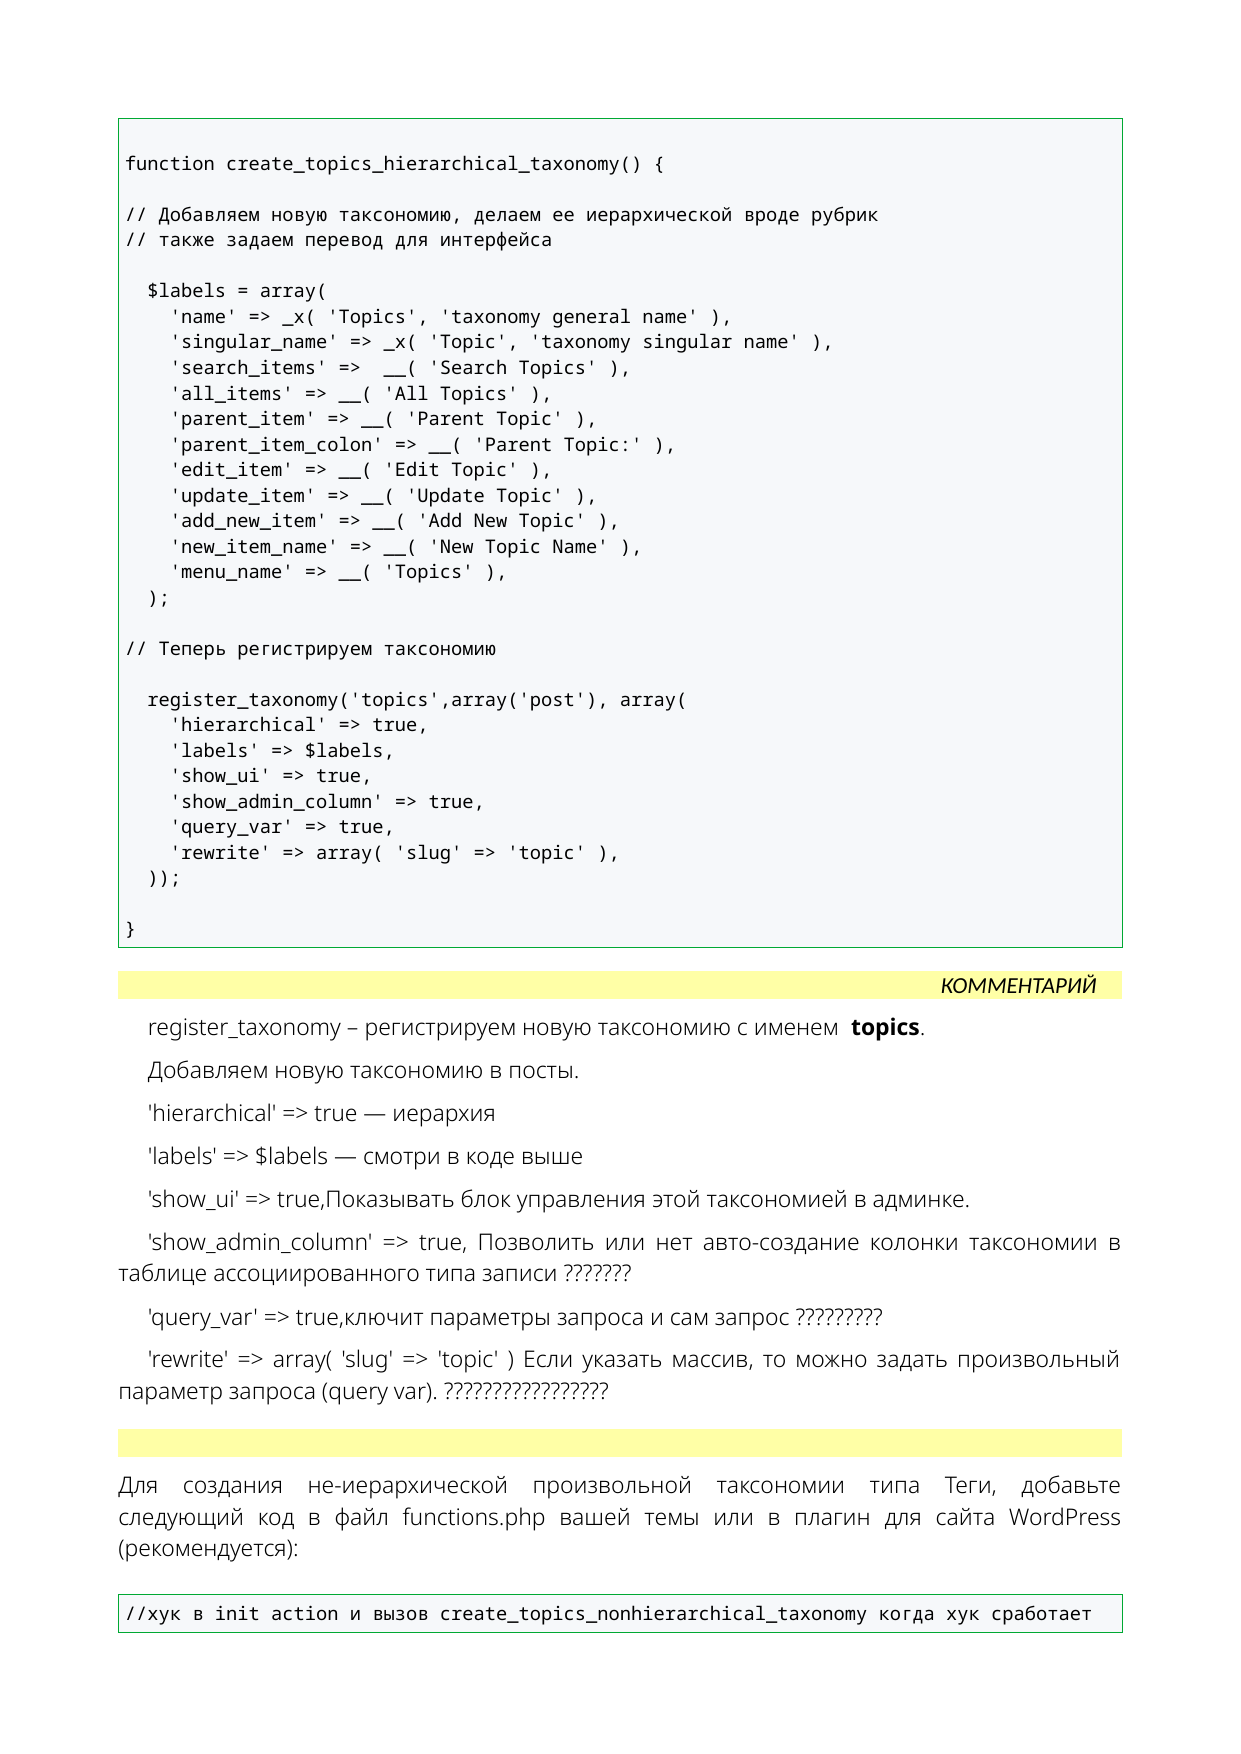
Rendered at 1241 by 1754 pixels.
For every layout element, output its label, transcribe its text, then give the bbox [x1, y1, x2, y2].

text 'hierarchical' => true, [119, 705, 1122, 731]
text // Теперь регистрируем таксономию [119, 628, 1122, 654]
text 'edit_item' => __( 'Edit Topic' ), [119, 450, 1122, 475]
text //хук в init action и вызов create_topics_nonhierarchical_taxonomy когда хук сработает [119, 1595, 1122, 1632]
text 'hierarchical' => true — иерархия [118, 1097, 1122, 1128]
text 'query_var' => true, [119, 807, 1122, 833]
text 'query_var' => true,ключит параметры запроса и сам запрос ????????? [118, 1300, 1122, 1332]
text 'add_new_item' => __( 'Add New Topic' ), [119, 501, 1122, 526]
text // также задаем перевод для интерфейса [119, 220, 1122, 246]
text 'labels' => $labels, [119, 731, 1122, 756]
text )); [119, 858, 1122, 884]
text register_taxonomy – регистрируем новую таксономию с именем topics. [118, 1011, 1122, 1042]
text Добавляем новую таксономию в посты. [118, 1054, 1122, 1085]
text Комментарий [118, 971, 1122, 999]
text 'show_ui' => true, [119, 756, 1122, 782]
text $labels = array( [119, 271, 1122, 297]
text 'singular_name' => _x( 'Topic', 'taxonomy singular name' ), [119, 322, 1122, 348]
text 'new_item_name' => __( 'New Topic Name' ), [119, 526, 1122, 552]
text Для создания не-иерархической произвольной таксономии типа Теги, добавьте следующий код в файл functions.php вашей темы или в плагин для сайта WordPress (рекомендуется): [118, 1469, 1122, 1563]
text register_taxonomy('topics',array('post'), array( [119, 679, 1122, 705]
text ); [119, 577, 1122, 603]
text 'update_item' => __( 'Update Topic' ), [119, 475, 1122, 501]
text 'show_ui' => true,Показывать блок управления этой таксономией в админке. [118, 1183, 1122, 1214]
text 'rewrite' => array( 'slug' => 'topic' ) Если указать массив, то можно задать произвольный параметр запроса (query var). ????????????????? [118, 1343, 1122, 1406]
text } [119, 909, 1122, 947]
text 'menu_name' => __( 'Topics' ), [119, 552, 1122, 577]
text // Добавляем новую таксономию, делаем ее иерархической вроде рубрик [119, 195, 1122, 220]
text 'show_admin_column' => true, [119, 782, 1122, 807]
text 'rewrite' => array( 'slug' => 'topic' ), [119, 833, 1122, 858]
text 'name' => _x( 'Topics', 'taxonomy general name' ), [119, 297, 1122, 322]
text 'search_items' => __( 'Search Topics' ), [119, 348, 1122, 373]
text 'parent_item_colon' => __( 'Parent Topic:' ), [119, 424, 1122, 450]
text 'show_admin_column' => true, Позволить или нет авто-создание колонки таксономии в таблице ассоциированного типа записи ??????? [118, 1226, 1122, 1289]
text 'labels' => $labels — смотри в коде выше [118, 1140, 1122, 1171]
text 'all_items' => __( 'All Topics' ), [119, 373, 1122, 399]
text function create_topics_hierarchical_taxonomy() { [119, 144, 1122, 169]
text 'parent_item' => __( 'Parent Topic' ), [119, 399, 1122, 424]
